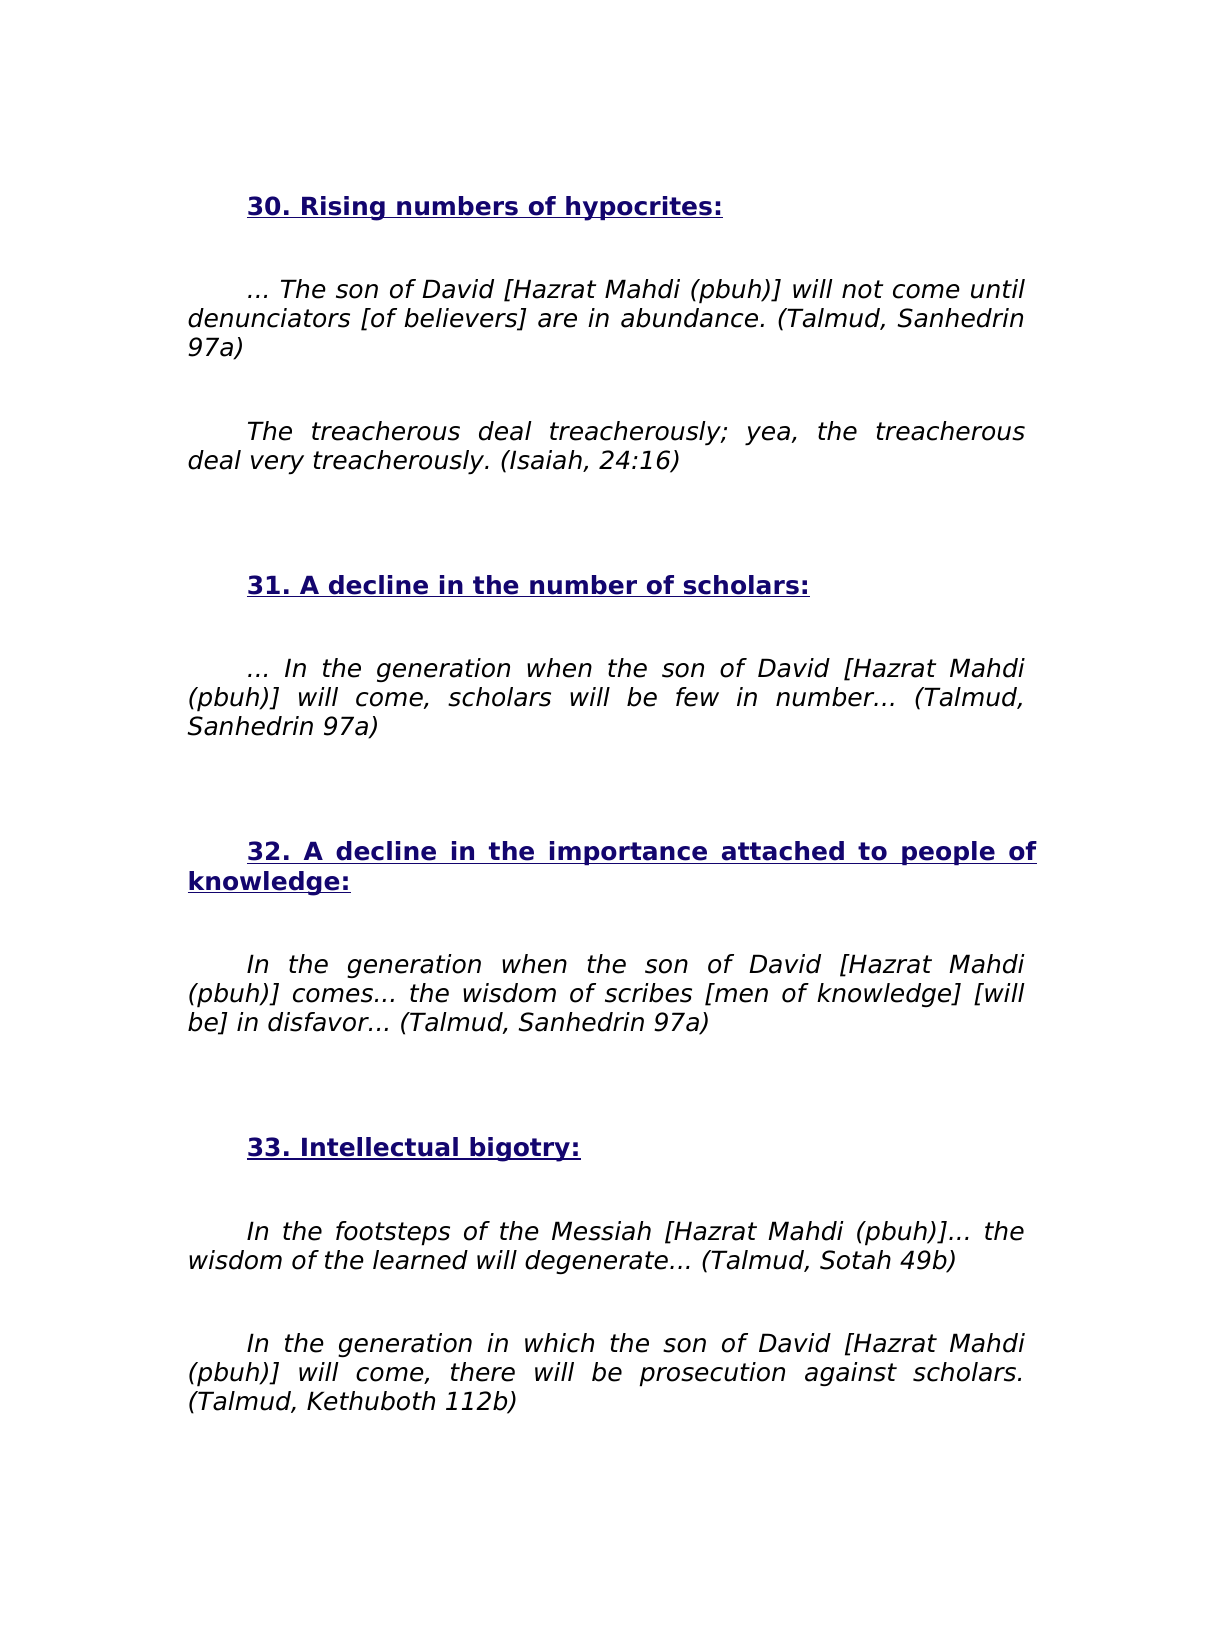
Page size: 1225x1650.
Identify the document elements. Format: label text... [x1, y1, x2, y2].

text In the generation when the son of David [Hazrat Mahdi (pbuh)] comes... the wisdom of scribes [men of knowledge] [will be] in disfavor... (Talmud, Sanhedrin 97a) [187, 950, 1026, 1037]
text 30. Rising numbers of hypocrites: [187, 192, 1037, 221]
text 33. Intellectual bigotry: [187, 1133, 1037, 1162]
text 32. A decline in the importance attached to people of knowledge: [187, 837, 1037, 896]
text 31. A decline in the number of scholars: [187, 571, 1037, 600]
text In the footsteps of the Messiah [Hazrat Mahdi (pbuh)]... the wisdom of the learned will degenerate... (Talmud, Sotah 49b) [187, 1217, 1026, 1275]
text In the generation in which the son of David [Hazrat Mahdi (pbuh)] will come, there will be prosecution against scholars. (Talmud, Kethuboth 112b) [187, 1329, 1026, 1417]
text ... The son of David [Hazrat Mahdi (pbuh)] will not come until denunciators [of believers] are in abundance. (Talmud, Sanhedrin 97a) [187, 275, 1026, 362]
text ... In the generation when the son of David [Hazrat Mahdi (pbuh)] will come, scholars will be few in number... (Talmud, Sanhedrin 97a) [187, 654, 1026, 742]
text The treacherous deal treacherously; yea, the treacherous deal very treacherously. (Isaiah, 24:16) [187, 417, 1026, 475]
